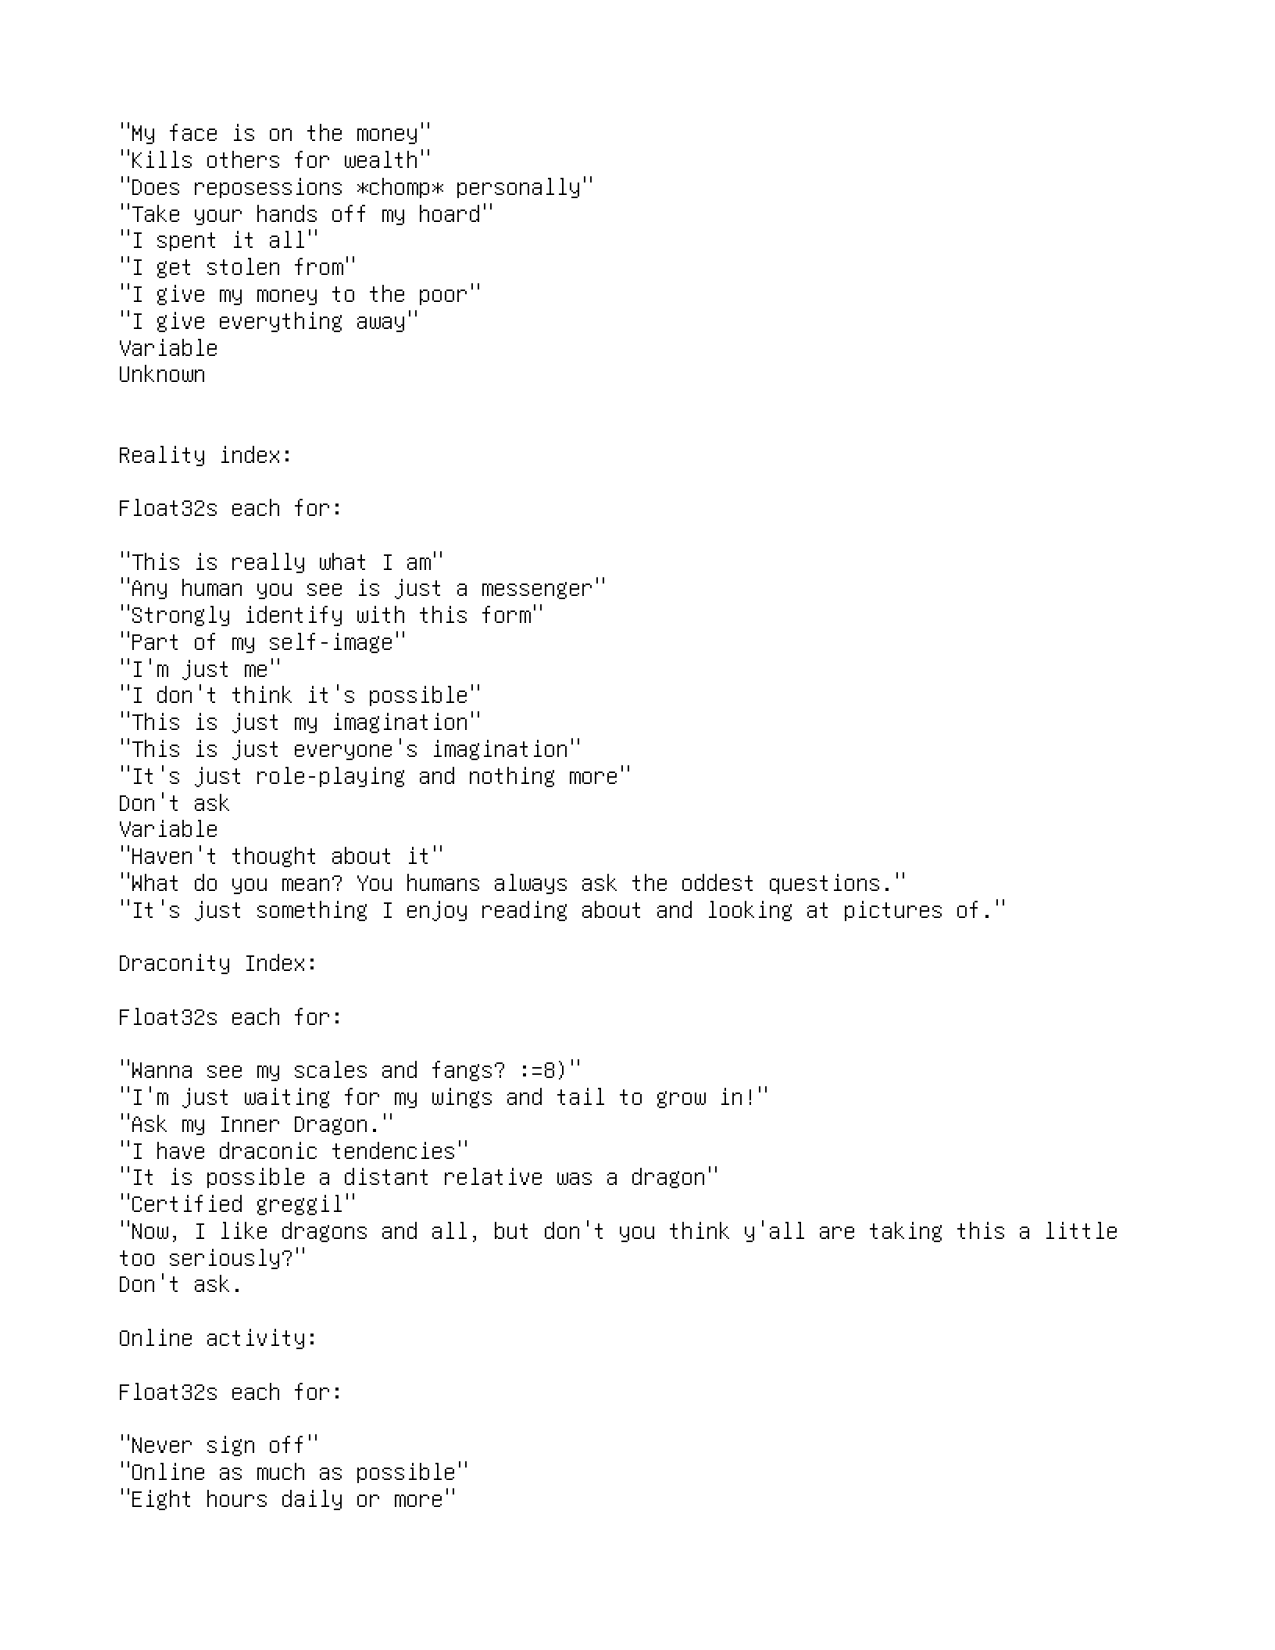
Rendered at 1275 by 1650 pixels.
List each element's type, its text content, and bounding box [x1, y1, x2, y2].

text "Any human you see is just a messenger" [118, 573, 1157, 600]
text "I'm just waiting for my wings and tail to grow in!" [118, 1082, 1157, 1109]
text "I give everything away" [118, 306, 1157, 332]
text Online activity: [118, 1323, 1157, 1349]
text "I get stolen from" [118, 252, 1157, 279]
text "It is possible a distant relative was a dragon" [118, 1162, 1157, 1189]
text "Haven't thought about it" [118, 841, 1157, 868]
text "What do you mean? You humans always ask the oddest questions." [118, 868, 1157, 894]
text "Now, I like dragons and all, but don't you think y'all are taking this a little too seriously?" [118, 1216, 1157, 1269]
text Don't ask [118, 787, 1157, 814]
text Float32s each for: [118, 1376, 1157, 1403]
text "Take your hands off my hoard" [118, 198, 1157, 225]
text "I don't think it's possible" [118, 680, 1157, 707]
text "Does reposessions *chomp* personally" [118, 172, 1157, 198]
text "It's just something I enjoy reading about and looking at pictures of." [118, 894, 1157, 921]
text Variable [118, 814, 1157, 841]
text "Eight hours daily or more" [118, 1483, 1157, 1510]
text Float32s each for: [118, 493, 1157, 520]
text Draconity Index: [118, 948, 1157, 975]
text "My face is on the money" [118, 118, 1157, 145]
text "This is just my imagination" [118, 707, 1157, 734]
text "I'm just me" [118, 653, 1157, 680]
text "Kills others for wealth" [118, 145, 1157, 172]
text Float32s each for: [118, 1002, 1157, 1028]
text "This is really what I am" [118, 546, 1157, 573]
text "Wanna see my scales and fangs? :=8)" [118, 1055, 1157, 1082]
text "Ask my Inner Dragon." [118, 1109, 1157, 1135]
text Don't ask. [118, 1269, 1157, 1296]
text Unknown [118, 359, 1157, 386]
text "I give my money to the poor" [118, 279, 1157, 306]
text "Never sign off" [118, 1430, 1157, 1457]
text "Certified greggil" [118, 1189, 1157, 1216]
text Variable [118, 332, 1157, 359]
text "Strongly identify with this form" [118, 600, 1157, 627]
text "I spent it all" [118, 225, 1157, 252]
text Reality index: [118, 439, 1157, 466]
text "Online as much as possible" [118, 1457, 1157, 1483]
text "I have draconic tendencies" [118, 1135, 1157, 1162]
text "It's just role-playing and nothing more" [118, 761, 1157, 787]
text "Part of my self-image" [118, 627, 1157, 653]
text "This is just everyone's imagination" [118, 734, 1157, 761]
